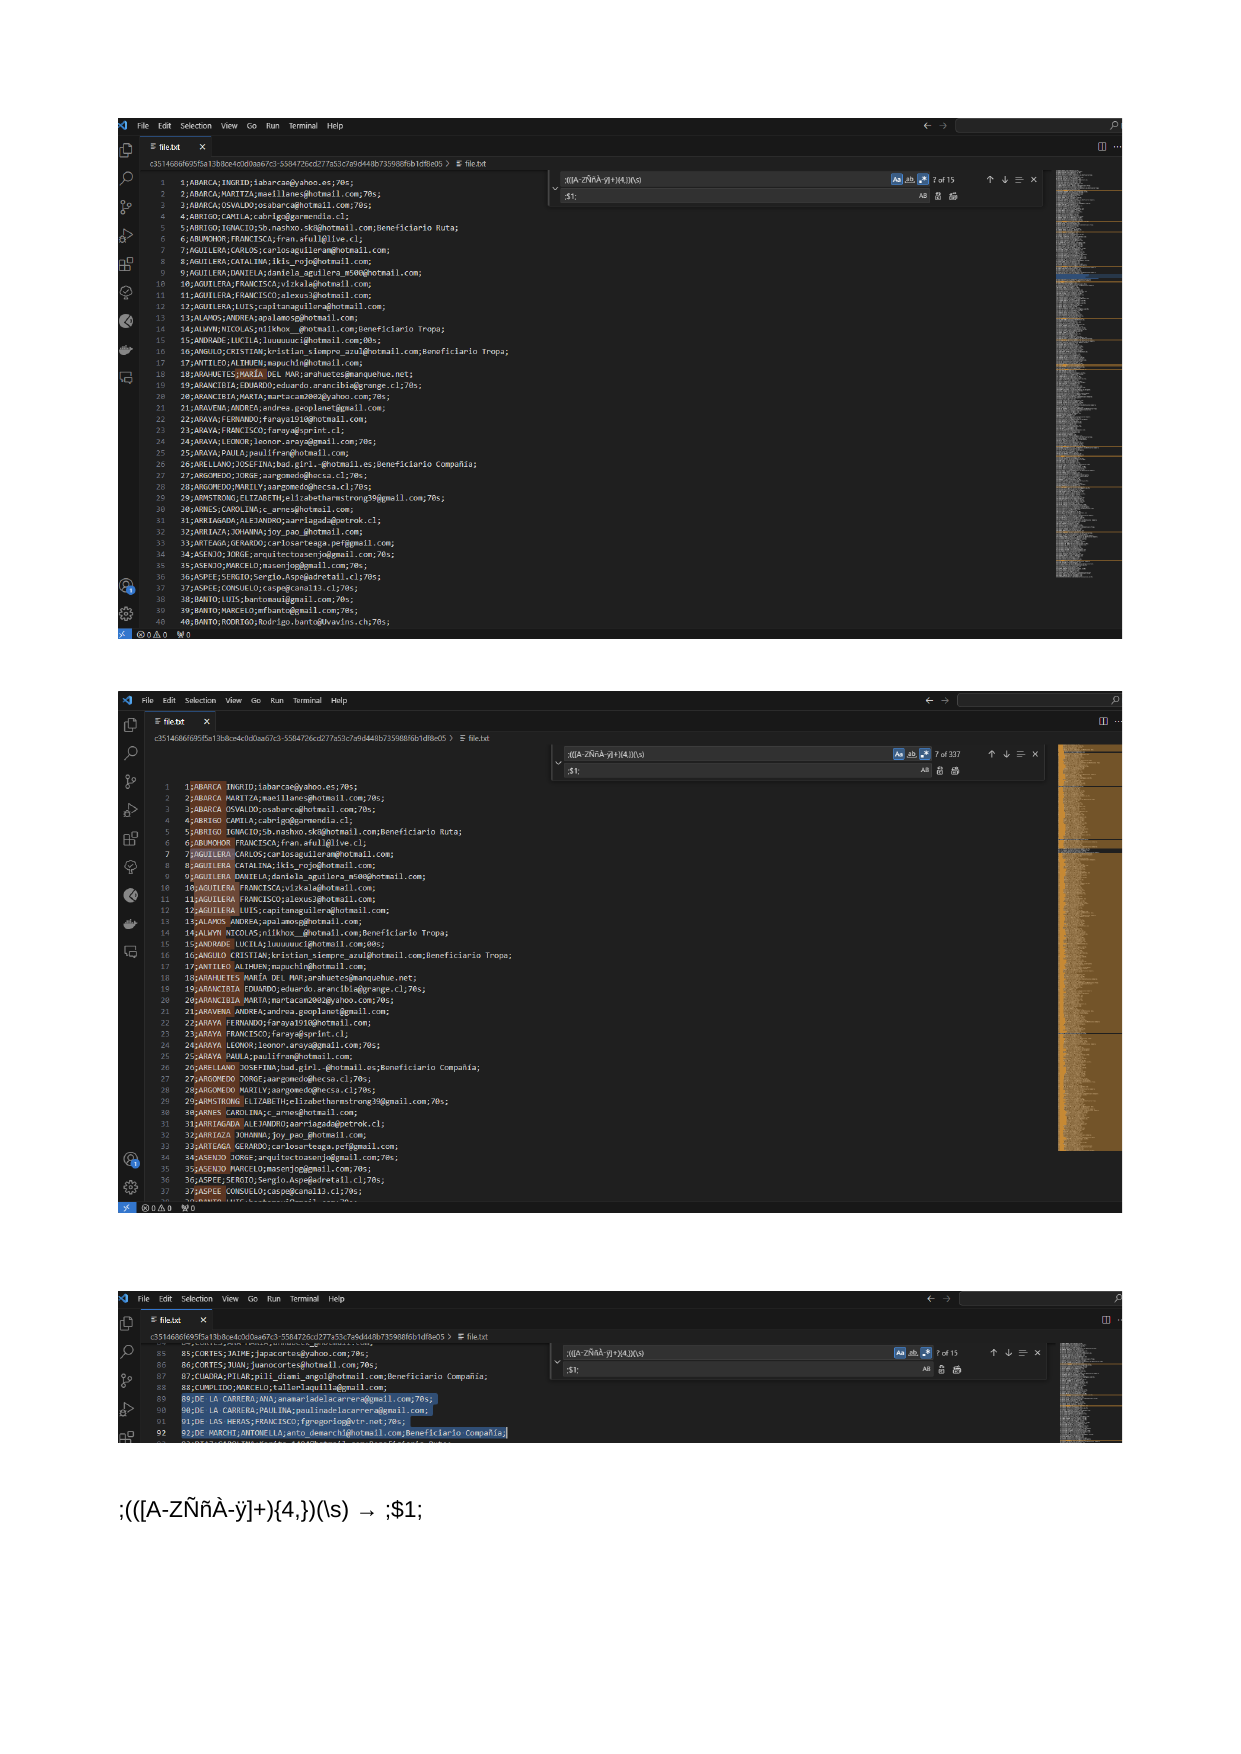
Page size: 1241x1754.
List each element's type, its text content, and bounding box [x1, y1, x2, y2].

picture [118, 691, 1123, 1213]
picture [118, 1291, 1123, 1443]
text ;(([A-ZÑñÀ-ÿ]+){4,})(\s) → ;$1; [118, 1496, 1122, 1522]
picture [118, 118, 1123, 639]
